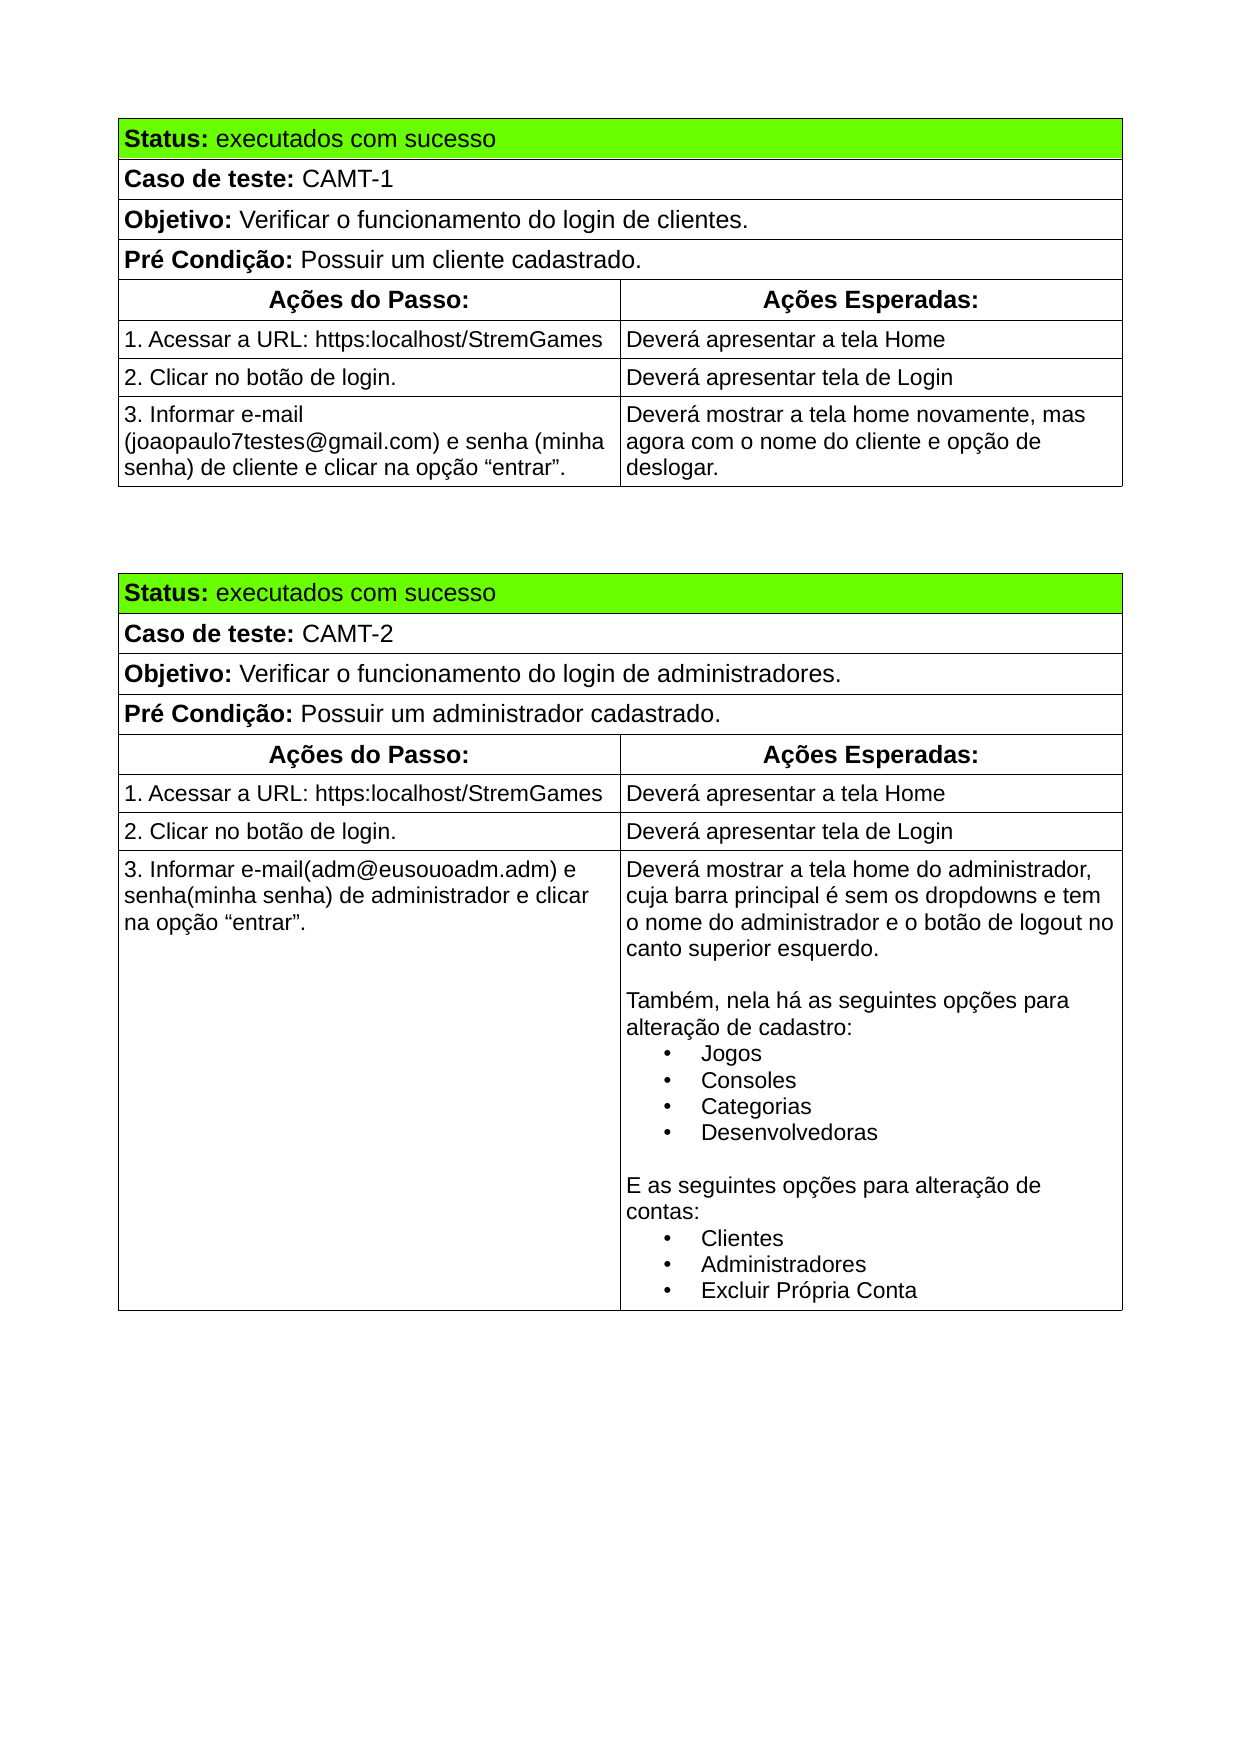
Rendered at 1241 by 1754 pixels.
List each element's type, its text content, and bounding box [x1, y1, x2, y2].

table_cell Ações do Passo: [119, 280, 620, 320]
table_cell Caso de teste: CAMT-1 [119, 160, 1122, 199]
table_cell Deverá mostrar a tela home novamente, mas agora com o nome do cliente e opção de deslogar. [621, 397, 1122, 486]
table_cell Ações Esperadas: [621, 735, 1122, 774]
table_cell Deverá mostrar a tela home do administrador, cuja barra principal é sem os dropdowns e tem o nome do administrador e o botão de logout no canto superior esquerdo. Também, nela há as seguintes opções para alteração de cadastro: Jogos Consoles Categorias Desenvolvedoras E as seguintes opções para alteração de contas: Clientes Administradores Excluir Própria Conta [621, 851, 1122, 1309]
table_cell Pré Condição: Possuir um administrador cadastrado. [119, 695, 1122, 734]
table_cell 1. Acessar a URL: https:localhost/StremGames [119, 775, 620, 812]
table_cell Deverá apresentar tela de Login [621, 813, 1122, 850]
table_cell 2. Clicar no botão de login. [119, 813, 620, 850]
table_cell 3. Informar e-mail (joaopaulo7testes@gmail.com) e senha (minha senha) de cliente e clicar na opção “entrar”. [119, 397, 620, 486]
table_cell Caso de teste: CAMT-2 [119, 614, 1122, 653]
table_cell Deverá apresentar a tela Home [621, 321, 1122, 358]
table_cell 1. Acessar a URL: https:localhost/StremGames [119, 321, 620, 358]
table_cell 2. Clicar no botão de login. [119, 359, 620, 396]
table_cell Objetivo: Verificar o funcionamento do login de clientes. [119, 200, 1122, 239]
table_cell Pré Condição: Possuir um cliente cadastrado. [119, 240, 1122, 279]
table_cell Deverá apresentar a tela Home [621, 775, 1122, 812]
table_cell 3. Informar e-mail(adm@eusouoadm.adm) e senha(minha senha) de administrador e clicar na opção “entrar”. [119, 851, 620, 1309]
table_header Status: executados com sucesso [119, 119, 1122, 158]
table_cell Ações Esperadas: [621, 280, 1122, 320]
table_header Status: executados com sucesso [119, 574, 1122, 613]
table_cell Ações do Passo: [119, 735, 620, 774]
table_cell Deverá apresentar tela de Login [621, 359, 1122, 396]
table_cell Objetivo: Verificar o funcionamento do login de administradores. [119, 654, 1122, 693]
